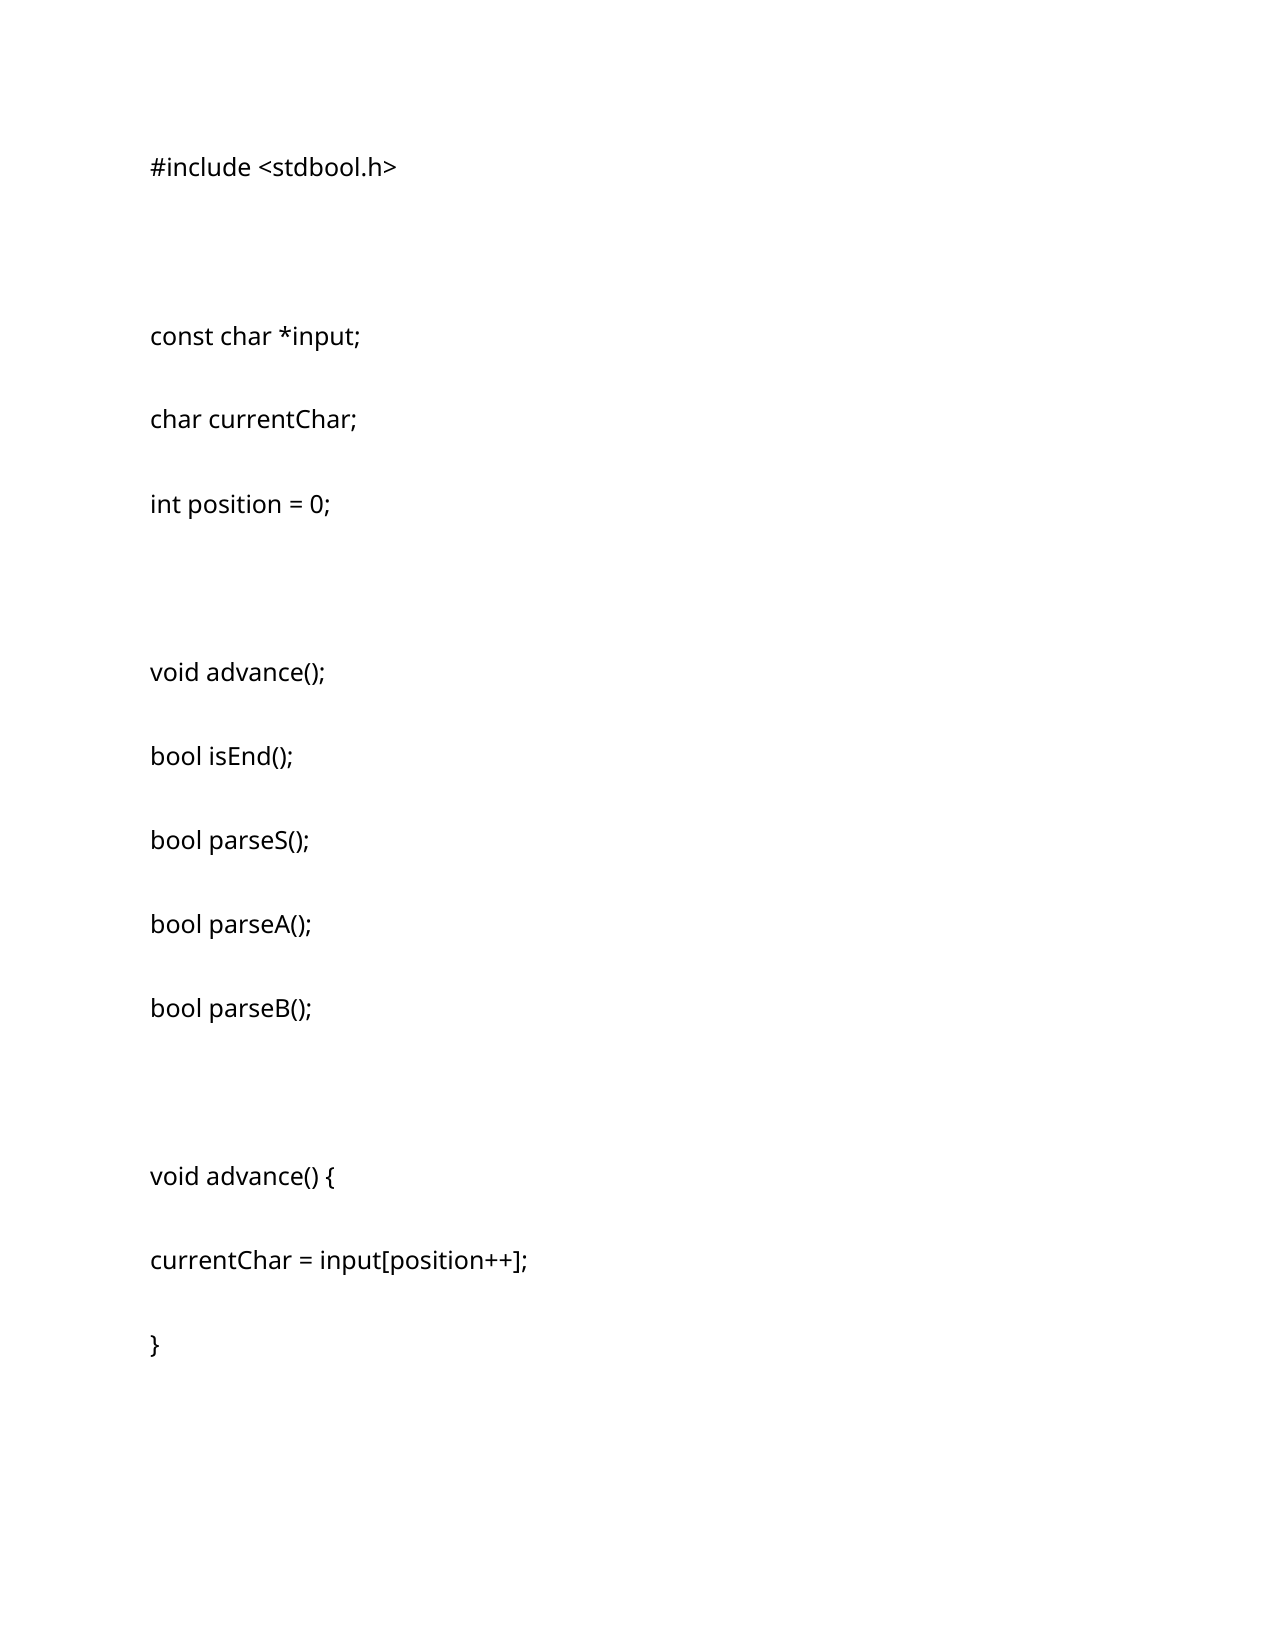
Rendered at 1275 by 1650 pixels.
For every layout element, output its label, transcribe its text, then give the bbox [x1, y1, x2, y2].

text currentChar = input[position++]; [150, 1243, 1125, 1277]
text #include <stdbool.h> [150, 150, 1125, 184]
text const char *input; [150, 318, 1125, 352]
text char currentChar; [150, 402, 1125, 436]
text bool isEnd(); [150, 738, 1125, 772]
text void advance() { [150, 1159, 1125, 1193]
text } [150, 1327, 1125, 1361]
text void advance(); [150, 654, 1125, 688]
text int position = 0; [150, 486, 1125, 520]
text bool parseB(); [150, 991, 1125, 1025]
text bool parseA(); [150, 907, 1125, 941]
text bool parseS(); [150, 822, 1125, 857]
